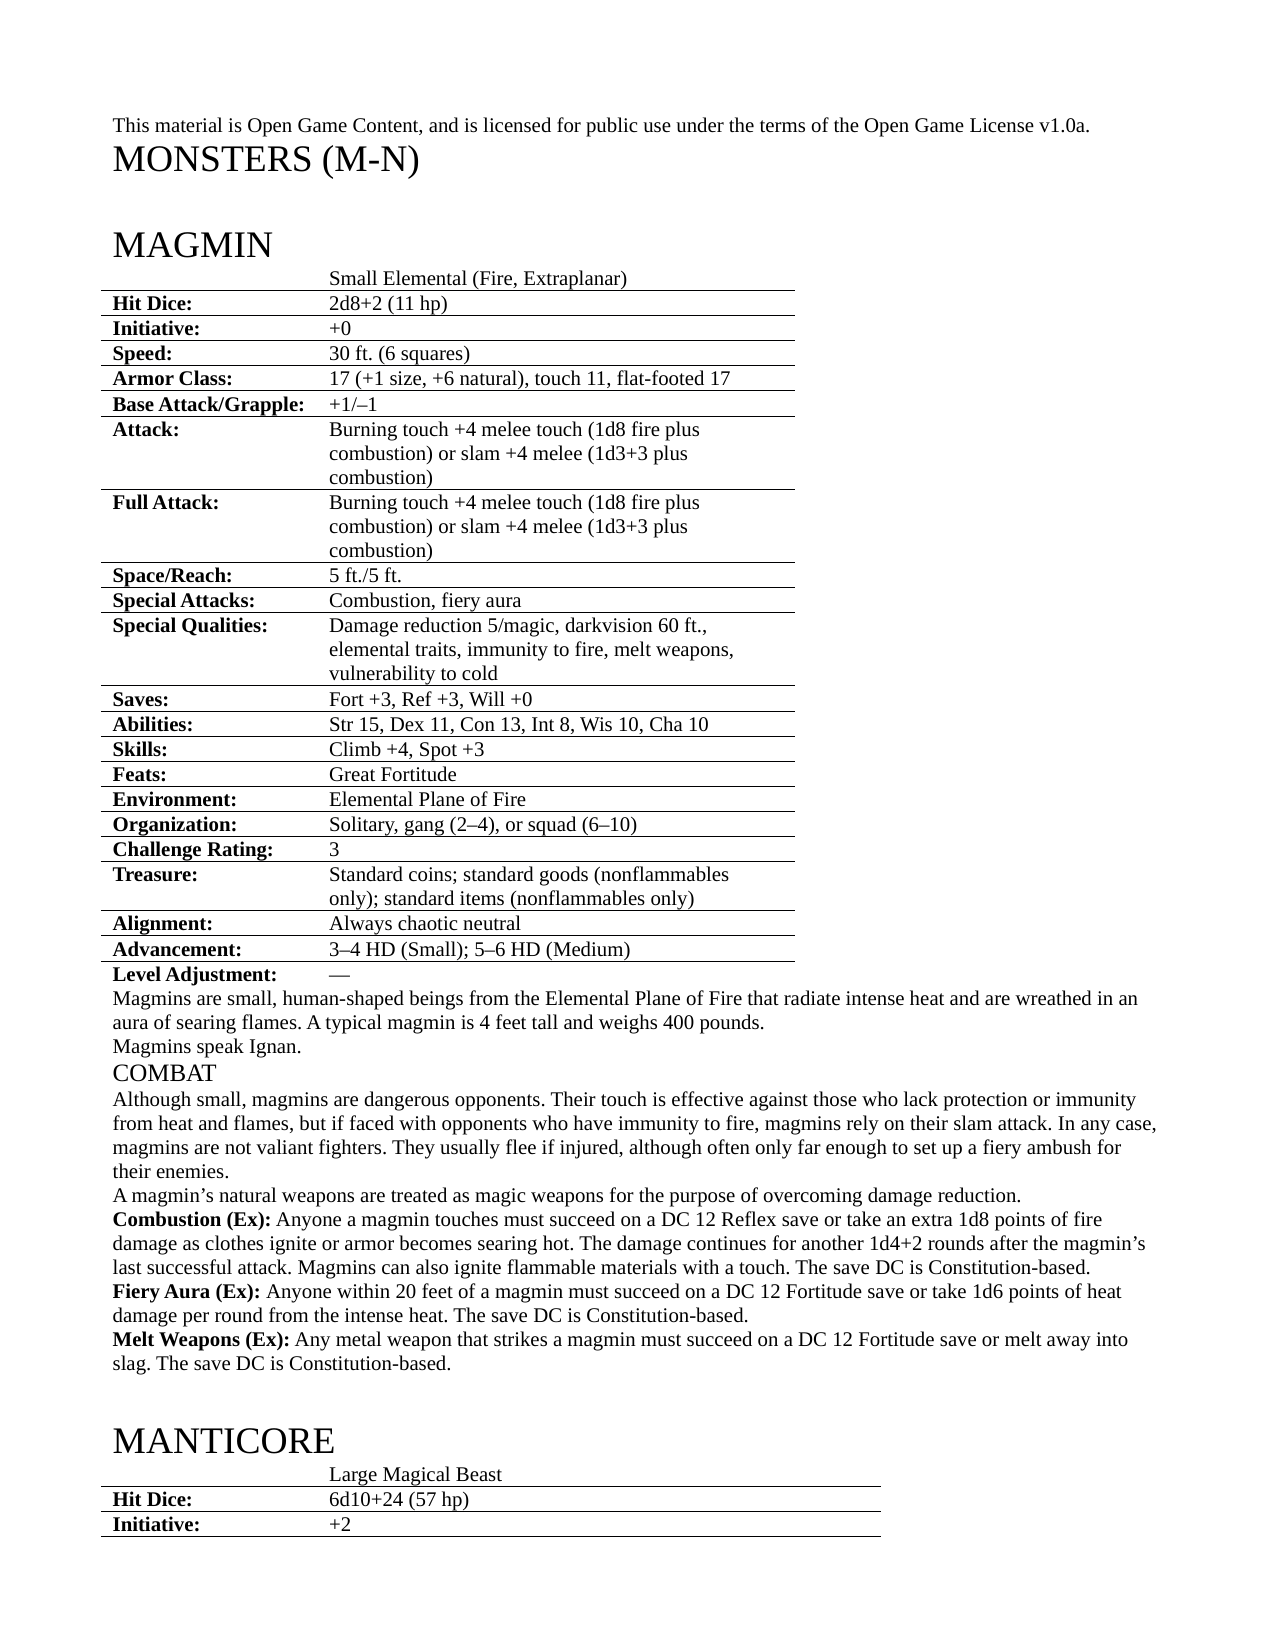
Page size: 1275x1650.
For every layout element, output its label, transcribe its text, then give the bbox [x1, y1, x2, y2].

table_cell +0 [318, 316, 794, 340]
text A magmin’s natural weapons are treated as magic weapons for the purpose of overcoming damage reduction. [112, 1183, 1162, 1207]
table_cell Alignment: [101, 911, 318, 935]
text This material is Open Game Content, and is licensed for public use under the terms of the Open Game License v1.0a. [112, 112, 1162, 137]
table_cell Burning touch +4 melee touch (1d8 fire plus combustion) or slam +4 melee (1d3+3 plus combustion) [318, 490, 794, 562]
table_cell 6d10+24 (57 hp) [318, 1487, 881, 1511]
table_cell 30 ft. (6 squares) [318, 341, 794, 365]
text Magmins speak Ignan. [112, 1034, 1162, 1058]
table_cell Hit Dice: [101, 1487, 318, 1511]
table_cell 2d8+2 (11 hp) [318, 291, 794, 315]
table_cell Special Qualities: [101, 613, 318, 685]
table_cell Initiative: [101, 316, 318, 340]
table_cell Environment: [101, 787, 318, 811]
table_header Large Magical Beast [318, 1462, 881, 1486]
table_cell Special Attacks: [101, 588, 318, 612]
table_cell Hit Dice: [101, 291, 318, 315]
table_cell Initiative: [101, 1512, 318, 1536]
table_cell Full Attack: [101, 490, 318, 562]
table_cell Base Attack/Grapple: [101, 391, 318, 416]
table_cell Burning touch +4 melee touch (1d8 fire plus combustion) or slam +4 melee (1d3+3 plus combustion) [318, 417, 794, 489]
table_cell 17 (+1 size, +6 natural), touch 11, flat-footed 17 [318, 366, 794, 390]
table_cell Great Fortitude [318, 762, 794, 786]
text MAGMIN [112, 223, 1162, 266]
text Although small, magmins are dangerous opponents. Their touch is effective against those who lack protection or immunity from heat and flames, but if faced with opponents who have immunity to fire, magmins rely on their slam attack. In any case, magmins are not valiant fighters. They usually flee if injured, although often only far enough to set up a fiery ambush for their enemies. [112, 1087, 1162, 1183]
table_cell Solitary, gang (2–4), or squad (6–10) [318, 812, 794, 836]
table_cell 3 [318, 837, 794, 861]
table_header [101, 266, 318, 290]
table_cell Space/Reach: [101, 563, 318, 587]
table_cell Speed: [101, 341, 318, 365]
table_cell Damage reduction 5/magic, darkvision 60 ft., elemental traits, immunity to fire, melt weapons, vulnerability to cold [318, 613, 794, 685]
table_header [101, 1462, 318, 1486]
table_cell Abilities: [101, 712, 318, 736]
table_cell Saves: [101, 686, 318, 711]
table_cell +1/–1 [318, 391, 794, 416]
table_header Small Elemental (Fire, Extraplanar) [318, 266, 794, 290]
table_cell Elemental Plane of Fire [318, 787, 794, 811]
table_cell — [318, 962, 794, 986]
text Combustion (Ex): Anyone a magmin touches must succeed on a DC 12 Reflex save or take an extra 1d8 points of fire damage as clothes ignite or armor becomes searing hot. The damage continues for another 1d4+2 rounds after the magmin’s last successful attack. Magmins can also ignite flammable materials with a touch. The save DC is Constitution-based. [112, 1207, 1162, 1279]
text MANTICORE [112, 1418, 1162, 1462]
table_cell 3–4 HD (Small); 5–6 HD (Medium) [318, 936, 794, 961]
table_cell Challenge Rating: [101, 837, 318, 861]
table_cell Feats: [101, 762, 318, 786]
text MONSTERS (M-N) [112, 137, 1162, 180]
table_cell Skills: [101, 737, 318, 761]
table_cell 5 ft./5 ft. [318, 563, 794, 587]
table_cell Attack: [101, 417, 318, 489]
table_cell +2 [318, 1512, 881, 1536]
table_cell Str 15, Dex 11, Con 13, Int 8, Wis 10, Cha 10 [318, 712, 794, 736]
text COMBAT [112, 1058, 1162, 1087]
table_cell Combustion, fiery aura [318, 588, 794, 612]
table_cell Climb +4, Spot +3 [318, 737, 794, 761]
table_cell Level Adjustment: [101, 962, 318, 986]
table_cell Armor Class: [101, 366, 318, 390]
table_cell Treasure: [101, 862, 318, 910]
table_cell Standard coins; standard goods (nonflammables only); standard items (nonflammables only) [318, 862, 794, 910]
text Fiery Aura (Ex): Anyone within 20 feet of a magmin must succeed on a DC 12 Fortitude save or take 1d6 points of heat damage per round from the intense heat. The save DC is Constitution-based. [112, 1279, 1162, 1327]
table_cell Always chaotic neutral [318, 911, 794, 935]
text Magmins are small, human-shaped beings from the Elemental Plane of Fire that radiate intense heat and are wreathed in an aura of searing flames. A typical magmin is 4 feet tall and weighs 400 pounds. [112, 986, 1162, 1034]
table_cell Fort +3, Ref +3, Will +0 [318, 686, 794, 711]
text Melt Weapons (Ex): Any metal weapon that strikes a magmin must succeed on a DC 12 Fortitude save or melt away into slag. The save DC is Constitution-based. [112, 1327, 1162, 1375]
table_cell Advancement: [101, 936, 318, 961]
table_cell Organization: [101, 812, 318, 836]
